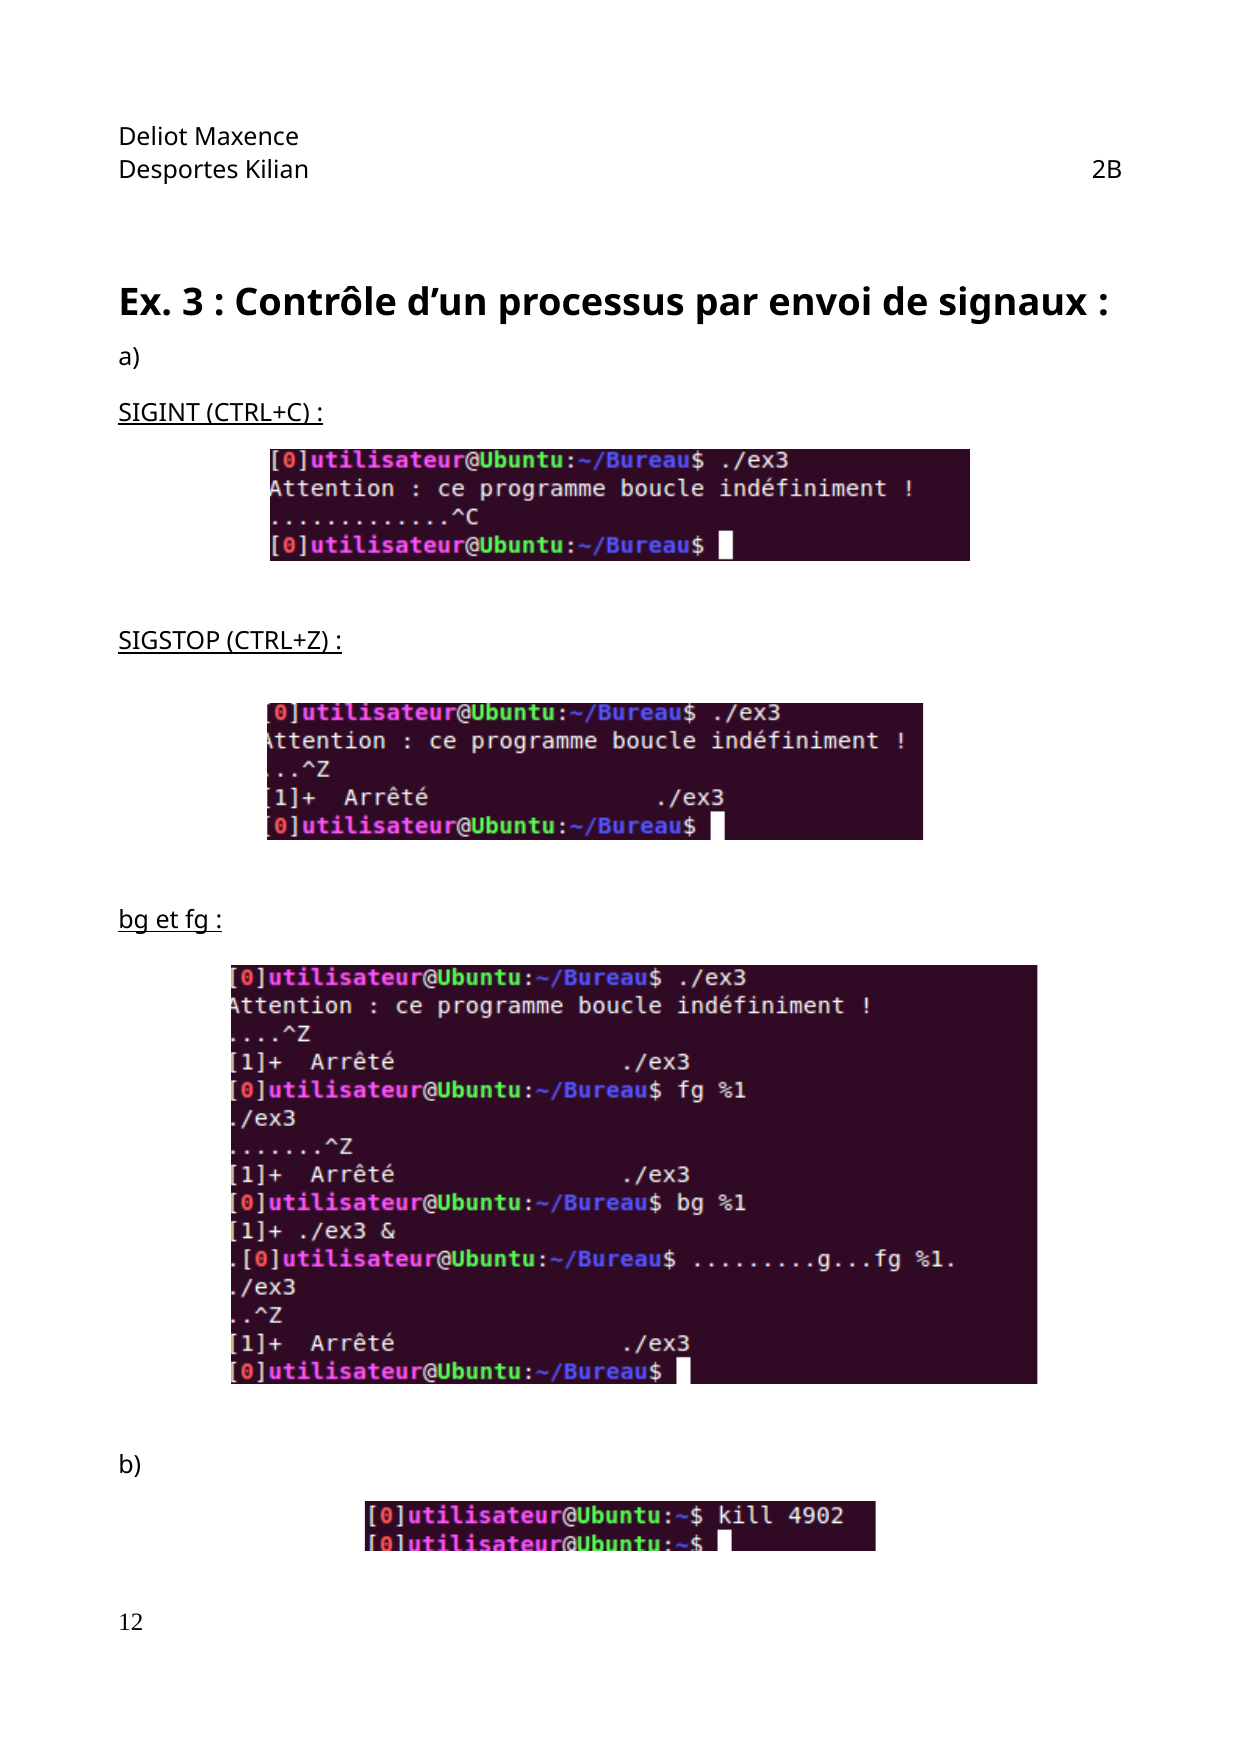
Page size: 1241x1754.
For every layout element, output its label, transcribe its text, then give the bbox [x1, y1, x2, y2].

subtitle Ex. 3 : Contrôle d’un processus par envoi de signaux : [118, 275, 1122, 326]
text SIGINT (CTRL+C) : [118, 394, 1122, 428]
text a) [118, 339, 1122, 373]
text bg et fg : [118, 902, 1122, 936]
text b) [118, 1446, 1122, 1480]
text SIGSTOP (CTRL+Z) : [118, 623, 1122, 657]
picture [270, 449, 970, 561]
picture [267, 703, 924, 840]
picture [364, 1501, 876, 1551]
picture [231, 965, 1038, 1384]
